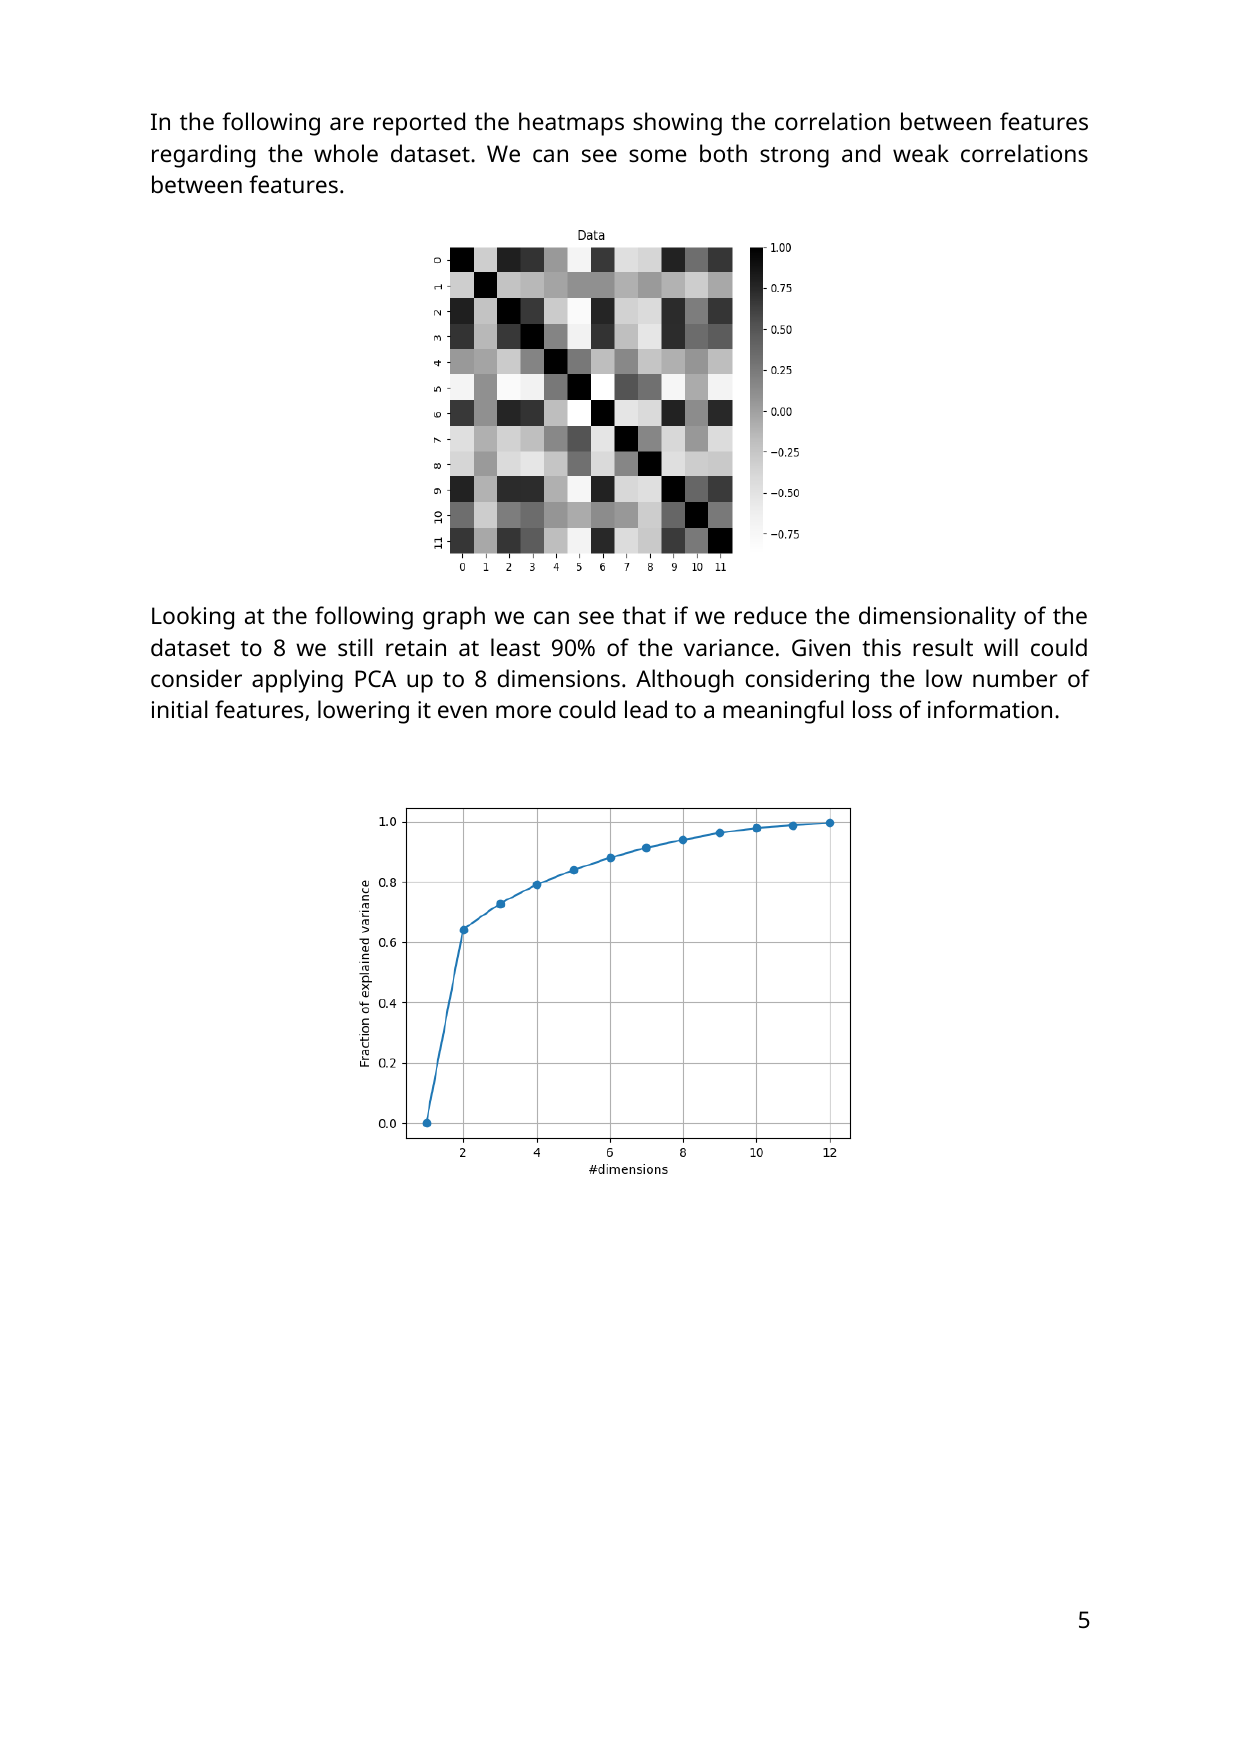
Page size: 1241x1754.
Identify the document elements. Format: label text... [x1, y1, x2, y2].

text In the following are reported the heatmaps showing the correlation between features regarding the whole dataset. We can see some both strong and weak correlations between features. [150, 106, 1090, 200]
text Looking at the following graph we can see that if we reduce the dimensionality of the dataset to 8 we still retain at least 90% of the variance. Given this result will could consider applying PCA up to 8 dimensions. Although considering the low number of initial features, lowering it even more could lead to a meaningful loss of information. [150, 600, 1090, 725]
